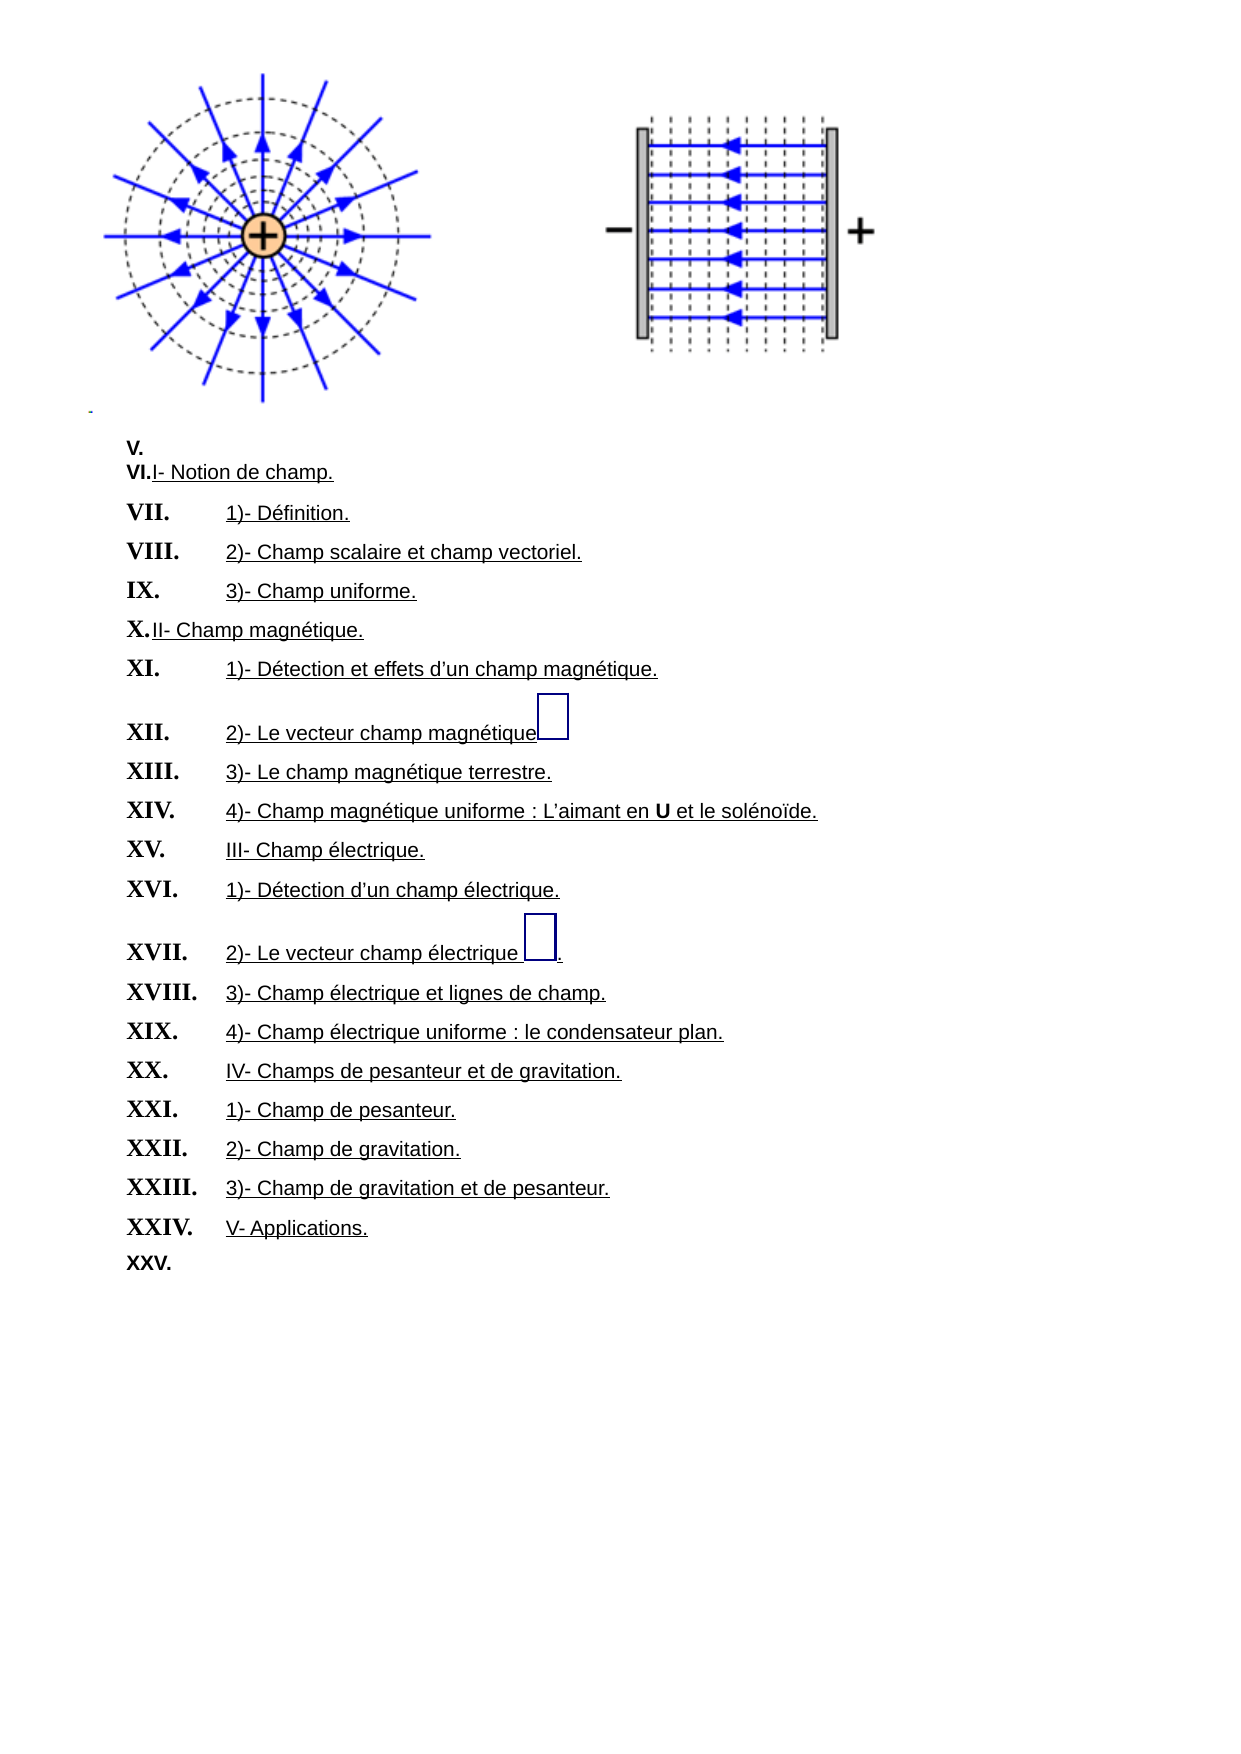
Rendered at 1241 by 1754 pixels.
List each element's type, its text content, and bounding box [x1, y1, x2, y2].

list 2)- Le vecteur champ magnétique [126, 692, 1181, 746]
list 4)- Champ magnétique uniforme : L’aimant en U et le solénoïde. [126, 795, 1181, 824]
list 3)- Champ électrique et lignes de champ. [126, 977, 1181, 1005]
list II- Champ magnétique. [126, 614, 1181, 643]
list 1)- Détection et effets d’un champ magnétique. [126, 653, 1181, 682]
list 3)- Champ de gravitation et de pesanteur. [126, 1172, 1181, 1201]
picture [88, 59, 906, 413]
list IV- Champs de pesanteur et de gravitation. [126, 1055, 1181, 1084]
list V- Applications. [126, 1212, 1181, 1240]
list I- Notion de champ. [126, 460, 1181, 484]
list 1)- Détection d’un champ électrique. [126, 874, 1181, 902]
list 2)- Champ scalaire et champ vectoriel. [126, 536, 1181, 564]
list 2)- Champ de gravitation. [126, 1133, 1181, 1162]
list 3)- Champ uniforme. [126, 575, 1181, 604]
list 3)- Le champ magnétique terrestre. [126, 756, 1181, 785]
list III- Champ électrique. [126, 834, 1181, 863]
list 4)- Champ électrique uniforme : le condensateur plan. [126, 1016, 1181, 1044]
list 2)- Le vecteur champ électrique . [126, 913, 1181, 966]
list 1)- Champ de pesanteur. [126, 1094, 1181, 1123]
list 1)- Définition. [126, 497, 1181, 525]
